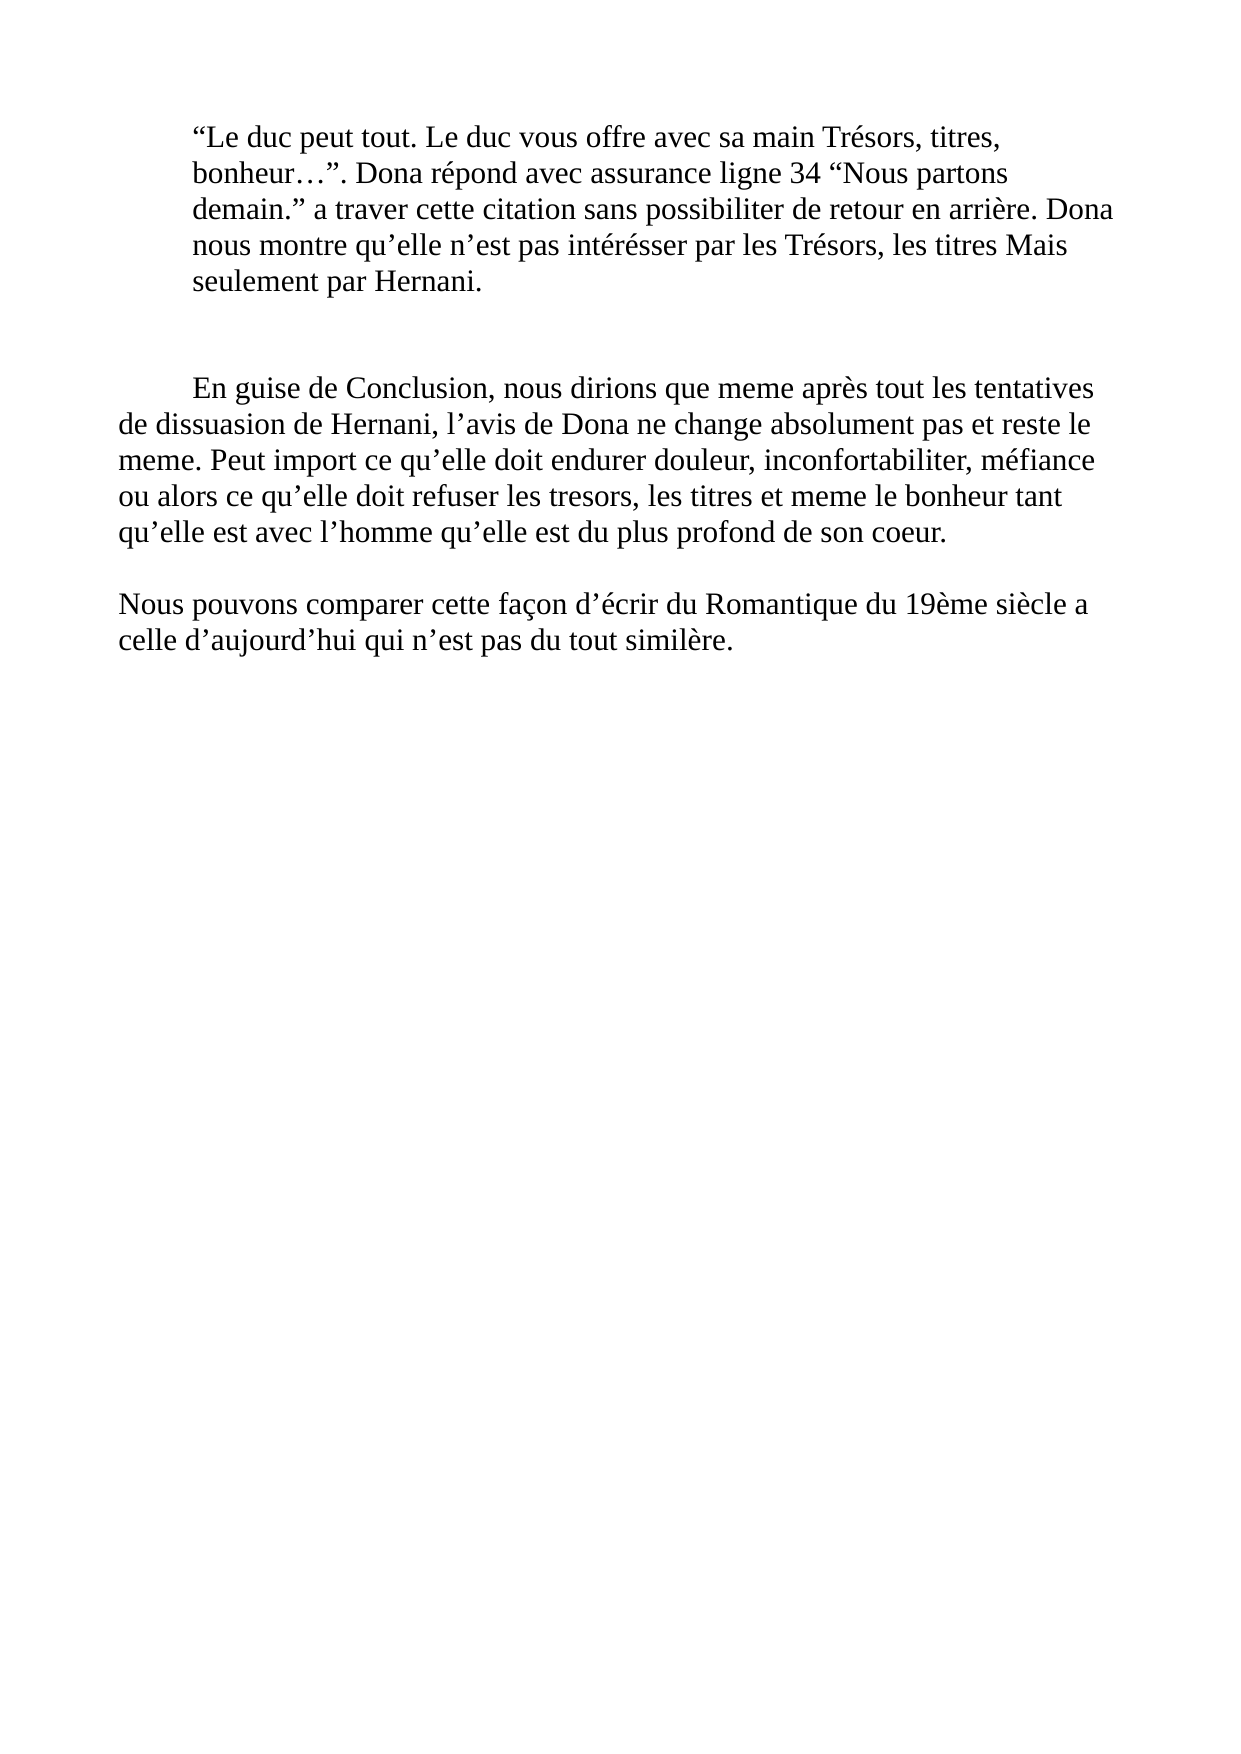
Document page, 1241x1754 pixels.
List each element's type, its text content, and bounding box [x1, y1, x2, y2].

text En guise de Conclusion, nous dirions que meme après tout les tentatives de dissuasion de Hernani, l’avis de Dona ne change absolument pas et reste le meme. Peut import ce qu’elle doit endurer douleur, inconfortabiliter, méfiance ou alors ce qu’elle doit refuser les tresors, les titres et meme le bonheur tant qu’elle est avec l’homme qu’elle est du plus profond de son coeur. [118, 370, 1122, 549]
text Nous pouvons comparer cette façon d’écrir du Romantique du 19ème siècle a celle d’aujourd’hui qui n’est pas du tout similère. [118, 585, 1122, 657]
text “Le duc peut tout. Le duc vous offre avec sa main Trésors, titres, bonheur…”. Dona répond avec assurance ligne 34 “Nous partons demain.” a traver cette citation sans possibiliter de retour en arrière. Dona nous montre qu’elle n’est pas intérésser par les Trésors, les titres Mais seulement par Hernani. [118, 118, 1122, 298]
